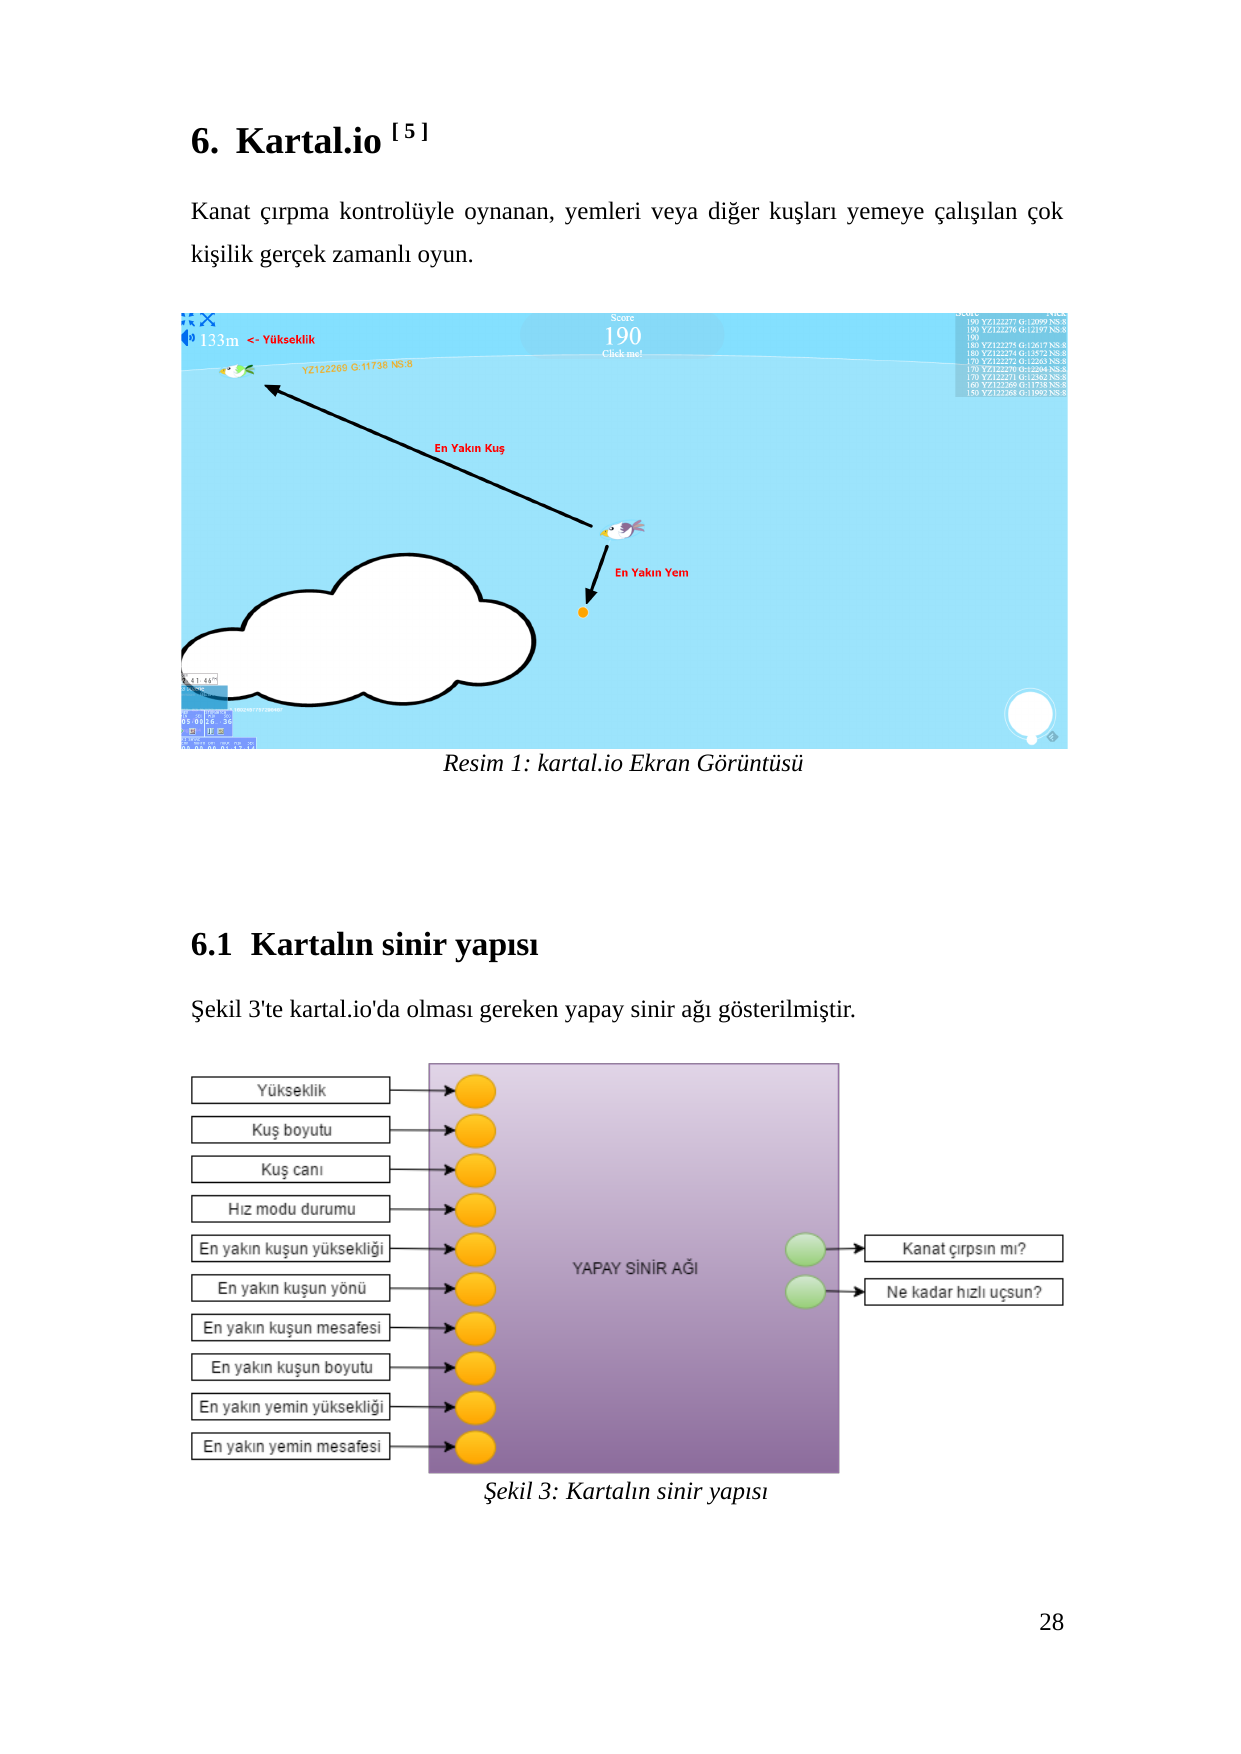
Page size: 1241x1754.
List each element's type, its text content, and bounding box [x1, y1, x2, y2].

text [191, 1290, 428, 1326]
subtitle Kartal.io [ 5 ] [191, 118, 1064, 162]
text [840, 1251, 1064, 1289]
text Şekil 3: Kartalın sinir yapısı [191, 1293, 1064, 1504]
text Resim 1: kartal.io Ekran Görüntüsü [181, 749, 1068, 777]
text [191, 1250, 428, 1287]
text Şekil 3'te kartal.io'da olması gereken yapay sinir ağı gösterilmiştir. [191, 994, 1064, 1023]
text [191, 1062, 1064, 1247]
picture [181, 313, 1068, 749]
subtitle Kartalın sinir yapısı [191, 924, 1064, 962]
text Kanat çırpma kontrolüyle oynanan, yemleri veya diğer kuşları yemeye çalışılan çok kişilik gerçek zamanlı oyun. [191, 196, 1064, 268]
